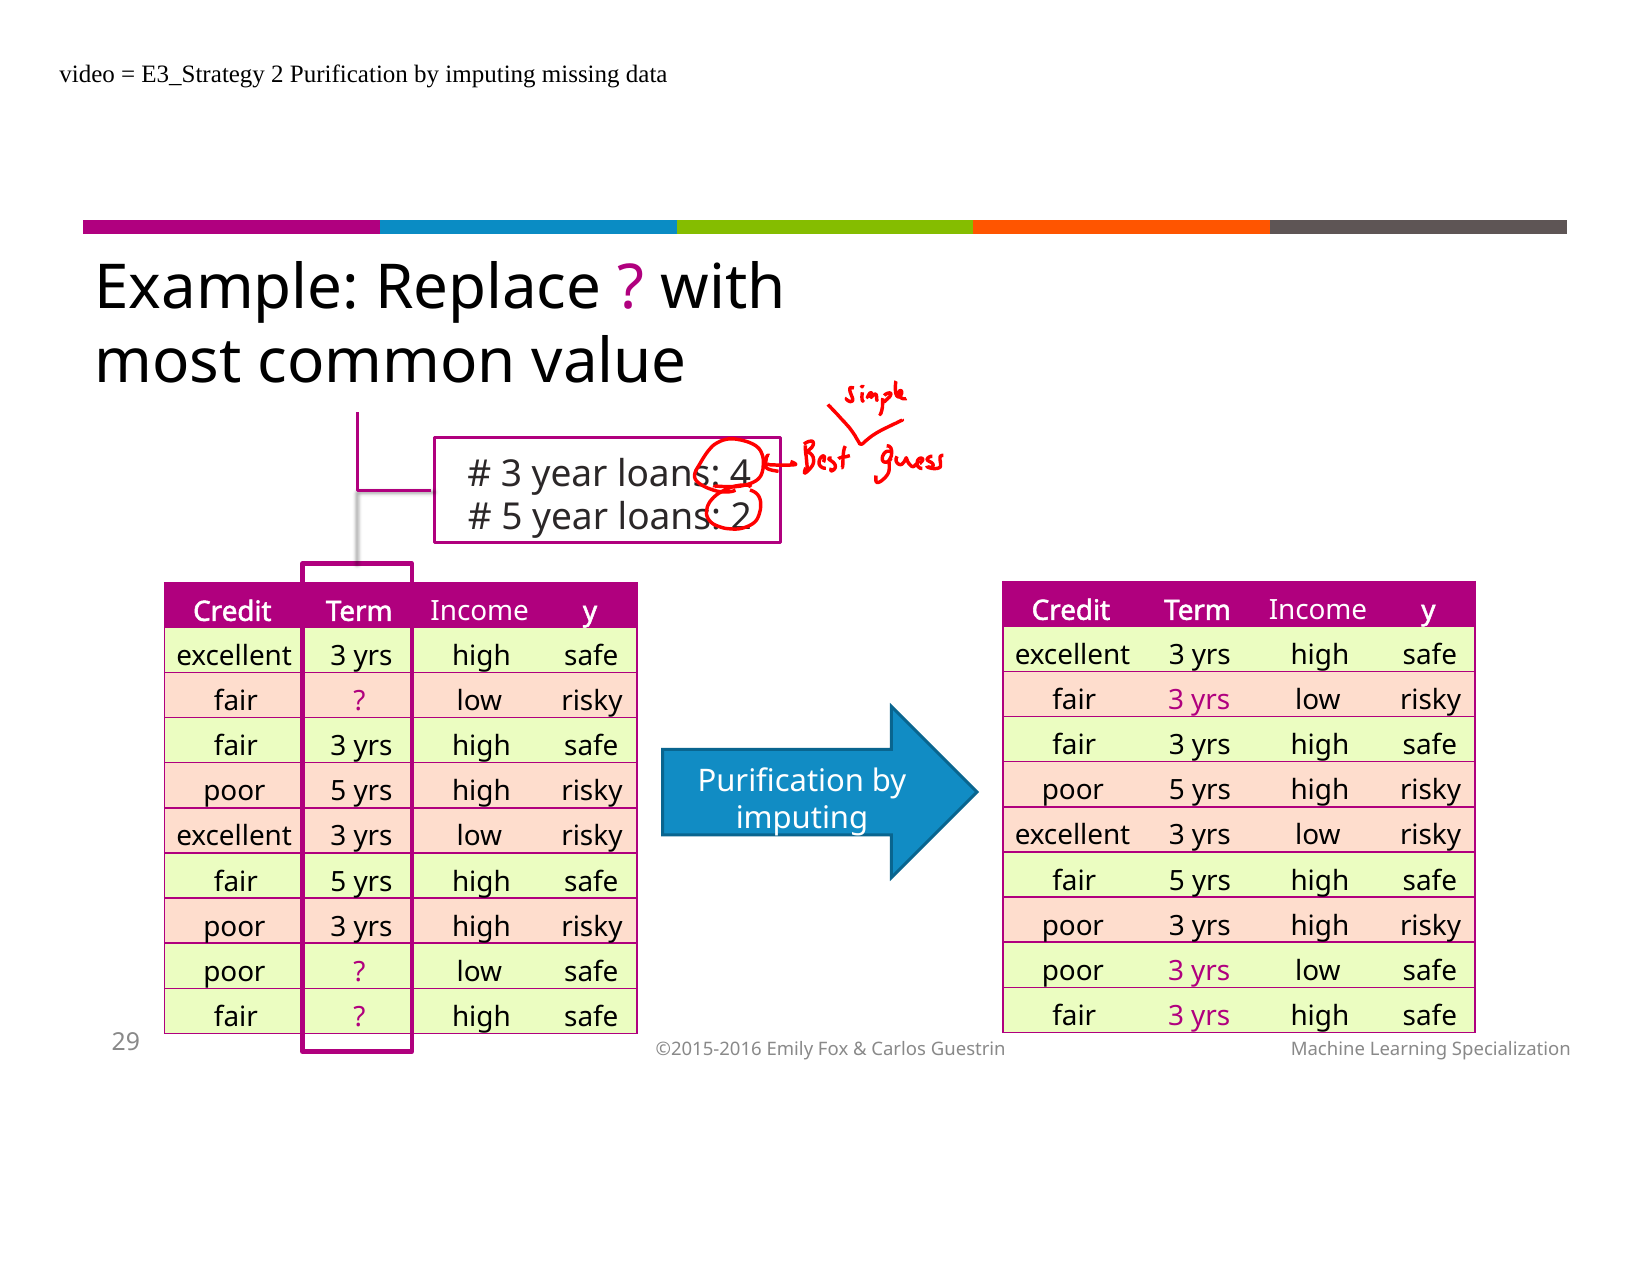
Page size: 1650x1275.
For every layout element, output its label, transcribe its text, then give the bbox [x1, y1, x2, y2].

text video = E3_Strategy 2 Purification by imputing missing data [59, 59, 1591, 88]
picture [349, 484, 442, 572]
